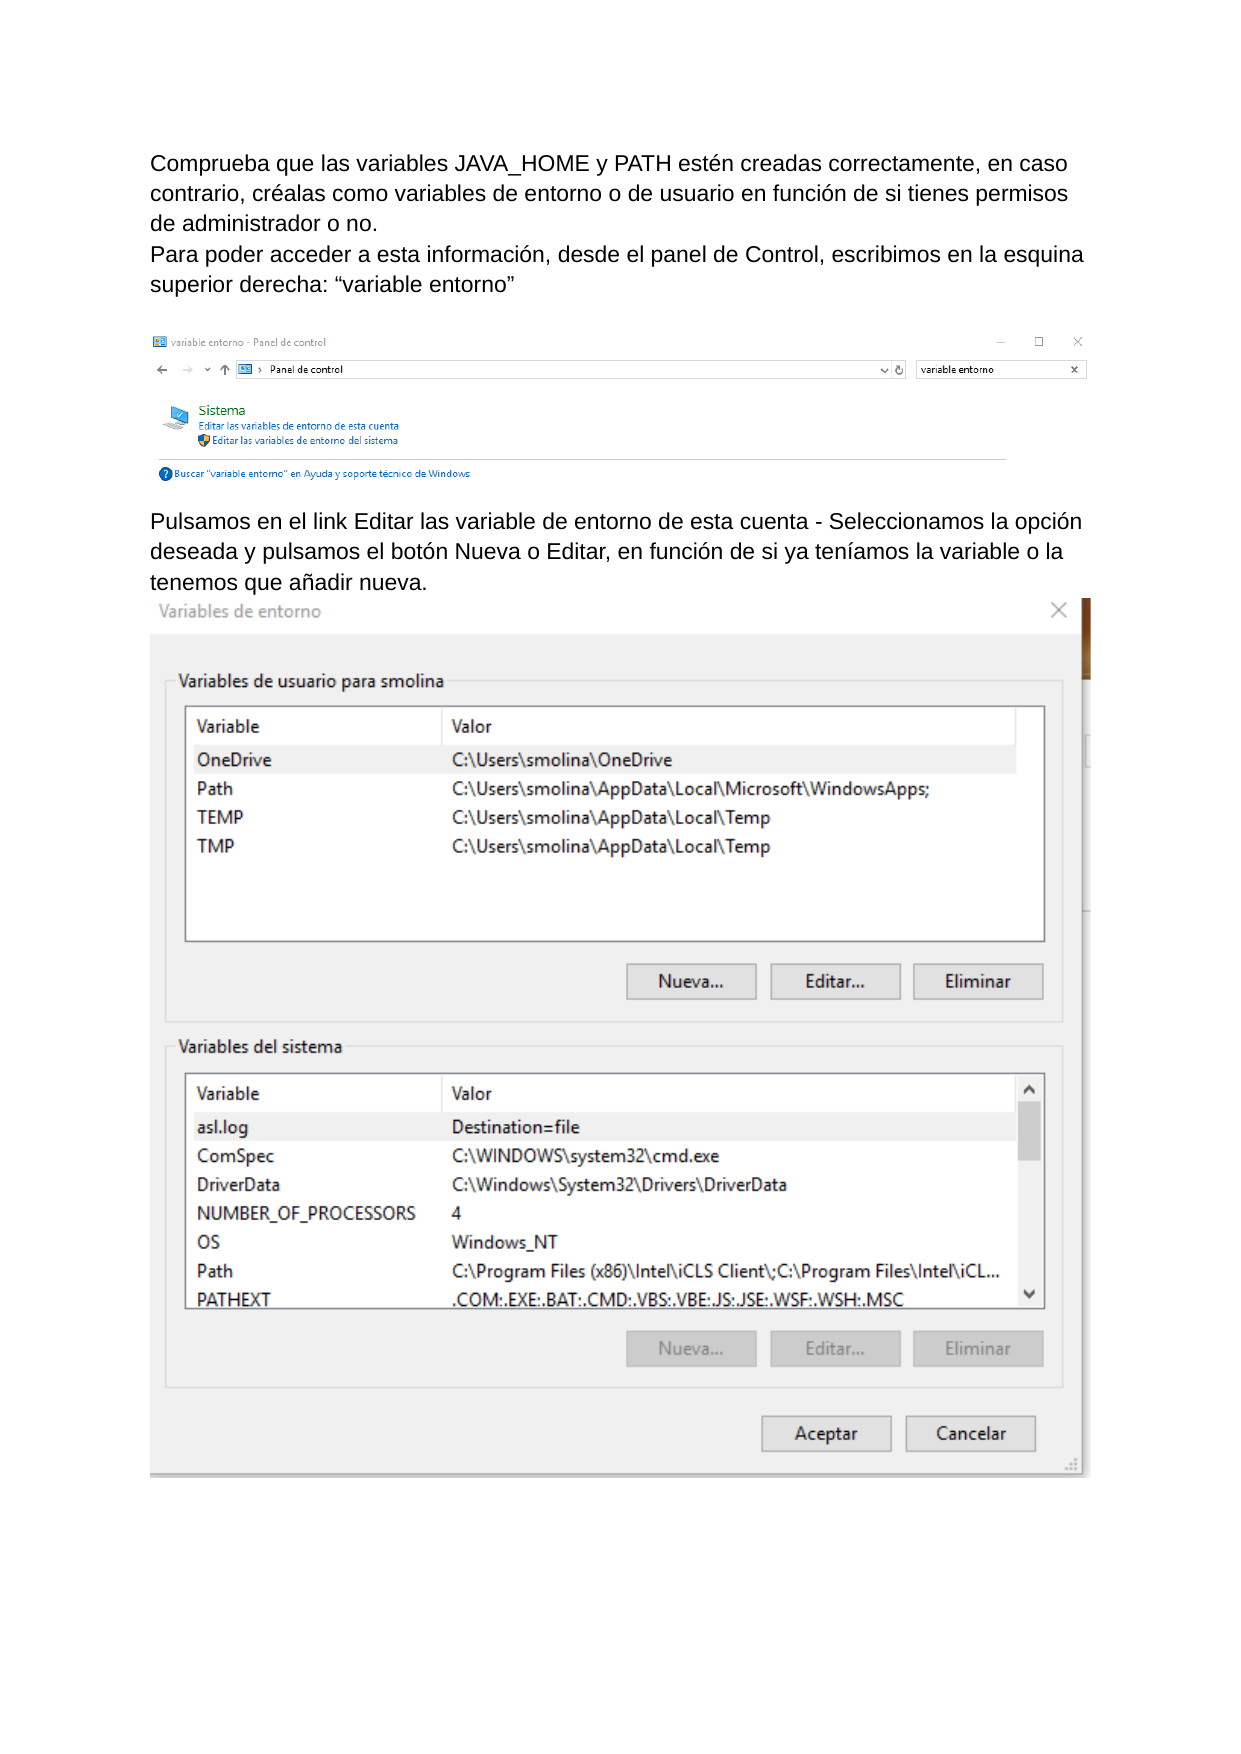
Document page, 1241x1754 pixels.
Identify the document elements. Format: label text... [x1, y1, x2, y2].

text Comprueba que las variables JAVA_HOME y PATH estén creadas correctamente, en caso contrario, créalas como variables de entorno o de usuario en función de si tienes permisos de administrador o no. [150, 150, 1090, 237]
picture [150, 598, 1091, 1478]
text Pulsamos en el link Editar las variable de entorno de esta cuenta - Seleccionamos la opción deseada y pulsamos el botón Nueva o Editar, en función de si ya teníamos la variable o la tenemos que añadir nueva. [150, 508, 1090, 595]
text Para poder acceder a esta información, desde el panel de Control, escribimos en la esquina superior derecha: “variable entorno” [150, 241, 1090, 297]
picture [150, 331, 1091, 505]
